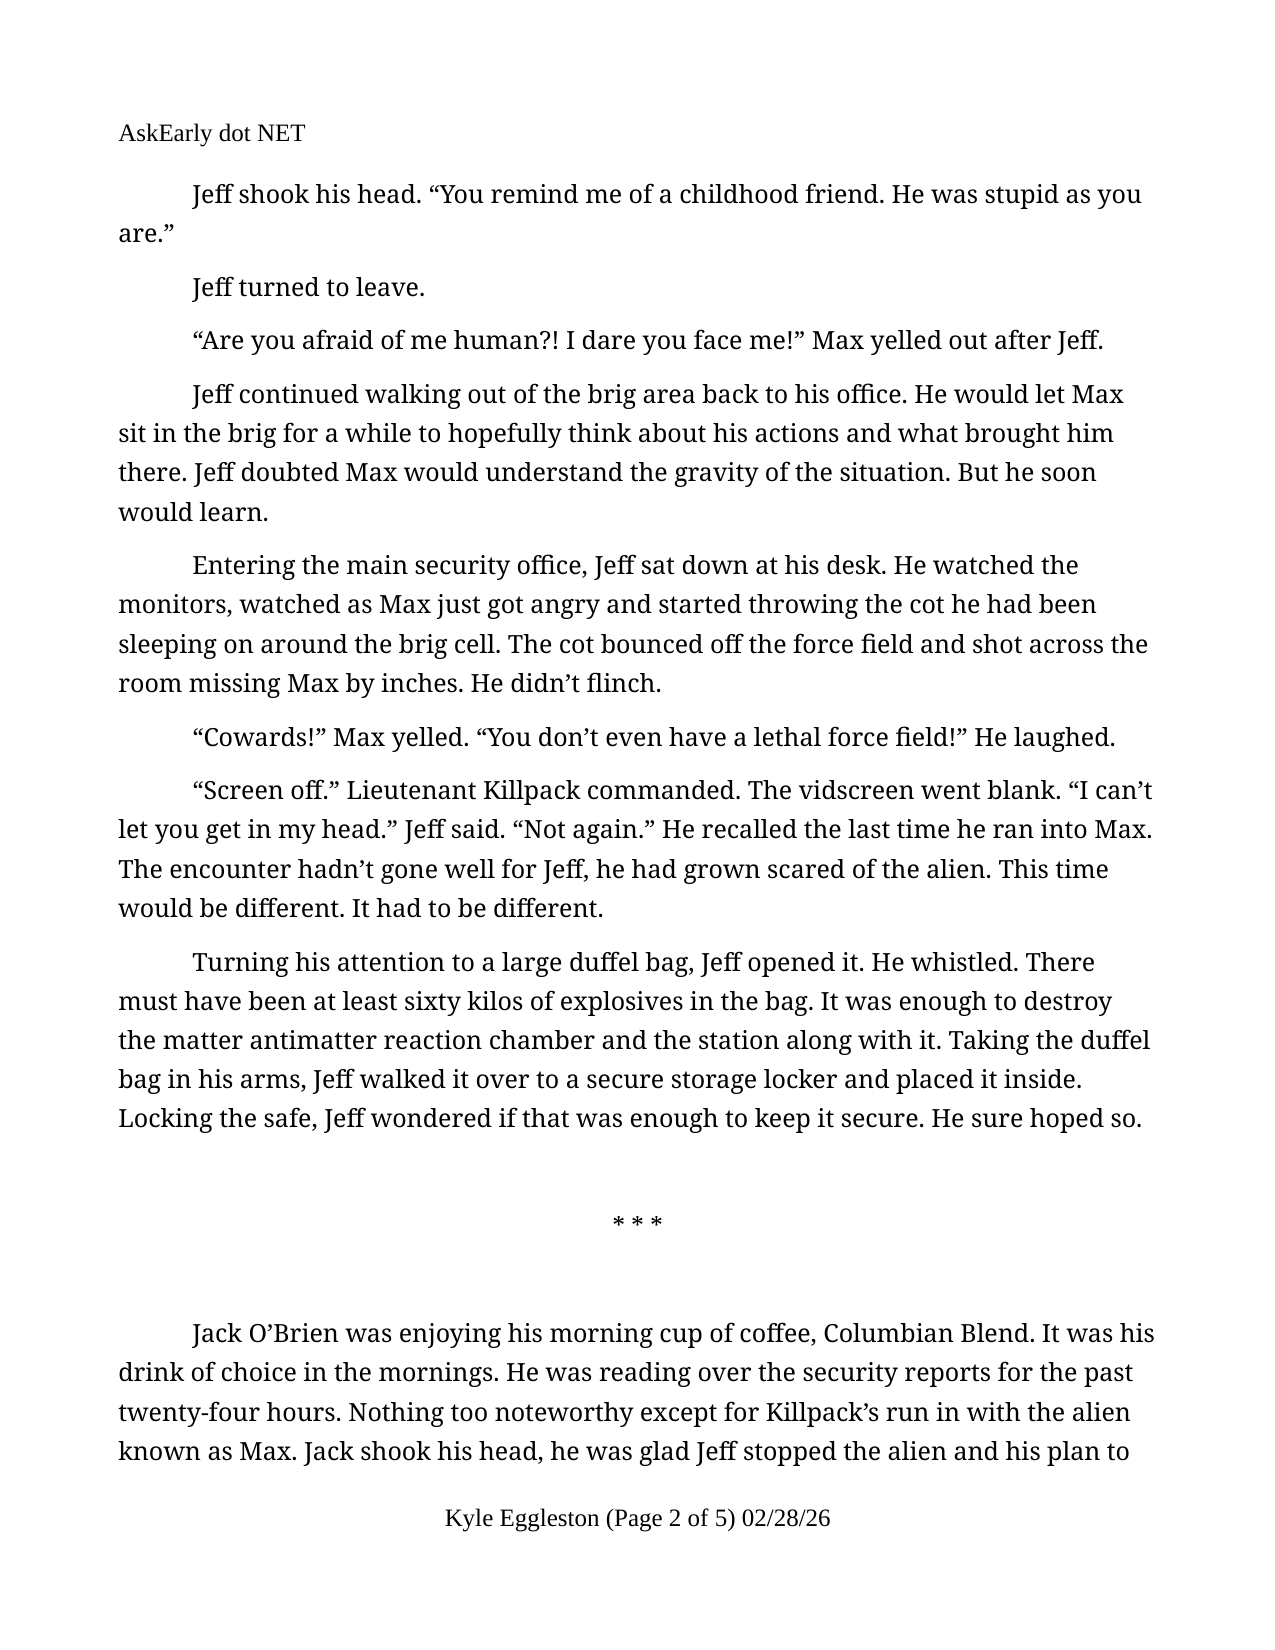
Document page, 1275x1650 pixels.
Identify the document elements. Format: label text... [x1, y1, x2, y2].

text Entering the main security office, Jeff sat down at his desk. He watched the monitors, watched as Max just got angry and started throwing the cot he had been sleeping on around the brig cell. The cot bounced off the force field and shot across the room missing Max by inches. He didn’t flinch. [118, 548, 1157, 699]
text “Screen off.” Lieutenant Killpack commanded. The vidscreen went blank. “I can’t let you get in my head.” Jeff said. “Not again.” He recalled the last time he ran into Max. The encounter hadn’t gone well for Jeff, he had grown scared of the alien. This time would be different. It had to be different. [118, 773, 1157, 924]
text Jeff turned to leave. [118, 269, 1157, 303]
text Jeff continued walking out of the brig area back to his office. He would let Max sit in the brig for a while to hopefully think about his actions and what brought him there. Jeff doubted Max would understand the gravity of the situation. But he soon would learn. [118, 377, 1157, 528]
text * * * [118, 1208, 1157, 1242]
text Jeff shook his head. “You remind me of a childhood friend. He was stupid as you are.” [118, 176, 1157, 249]
text Jack O’Brien was enjoying his morning cup of coffee, Columbian Blend. It was his drink of choice in the mornings. He was reading over the security reports for the past twenty-four hours. Nothing too noteworthy except for Killpack’s run in with the alien known as Max. Jack shook his head, he was glad Jeff stopped the alien and his plan to [118, 1316, 1157, 1467]
text “Are you afraid of me human?! I dare you face me!” Max yelled out after Jeff. [118, 323, 1157, 357]
text “Cowards!” Max yelled. “You don’t even have a lethal force field!” He laughed. [118, 719, 1157, 753]
text Turning his attention to a large duffel bag, Jeff opened it. He whistled. There must have been at least sixty kilos of explosives in the bag. It was enough to destroy the matter antimatter reaction chamber and the station along with it. Taking the duffel bag in his arms, Jeff walked it over to a secure storage locker and placed it inside. Locking the safe, Jeff wondered if that was enough to keep it secure. He sure hoped so. [118, 944, 1157, 1135]
